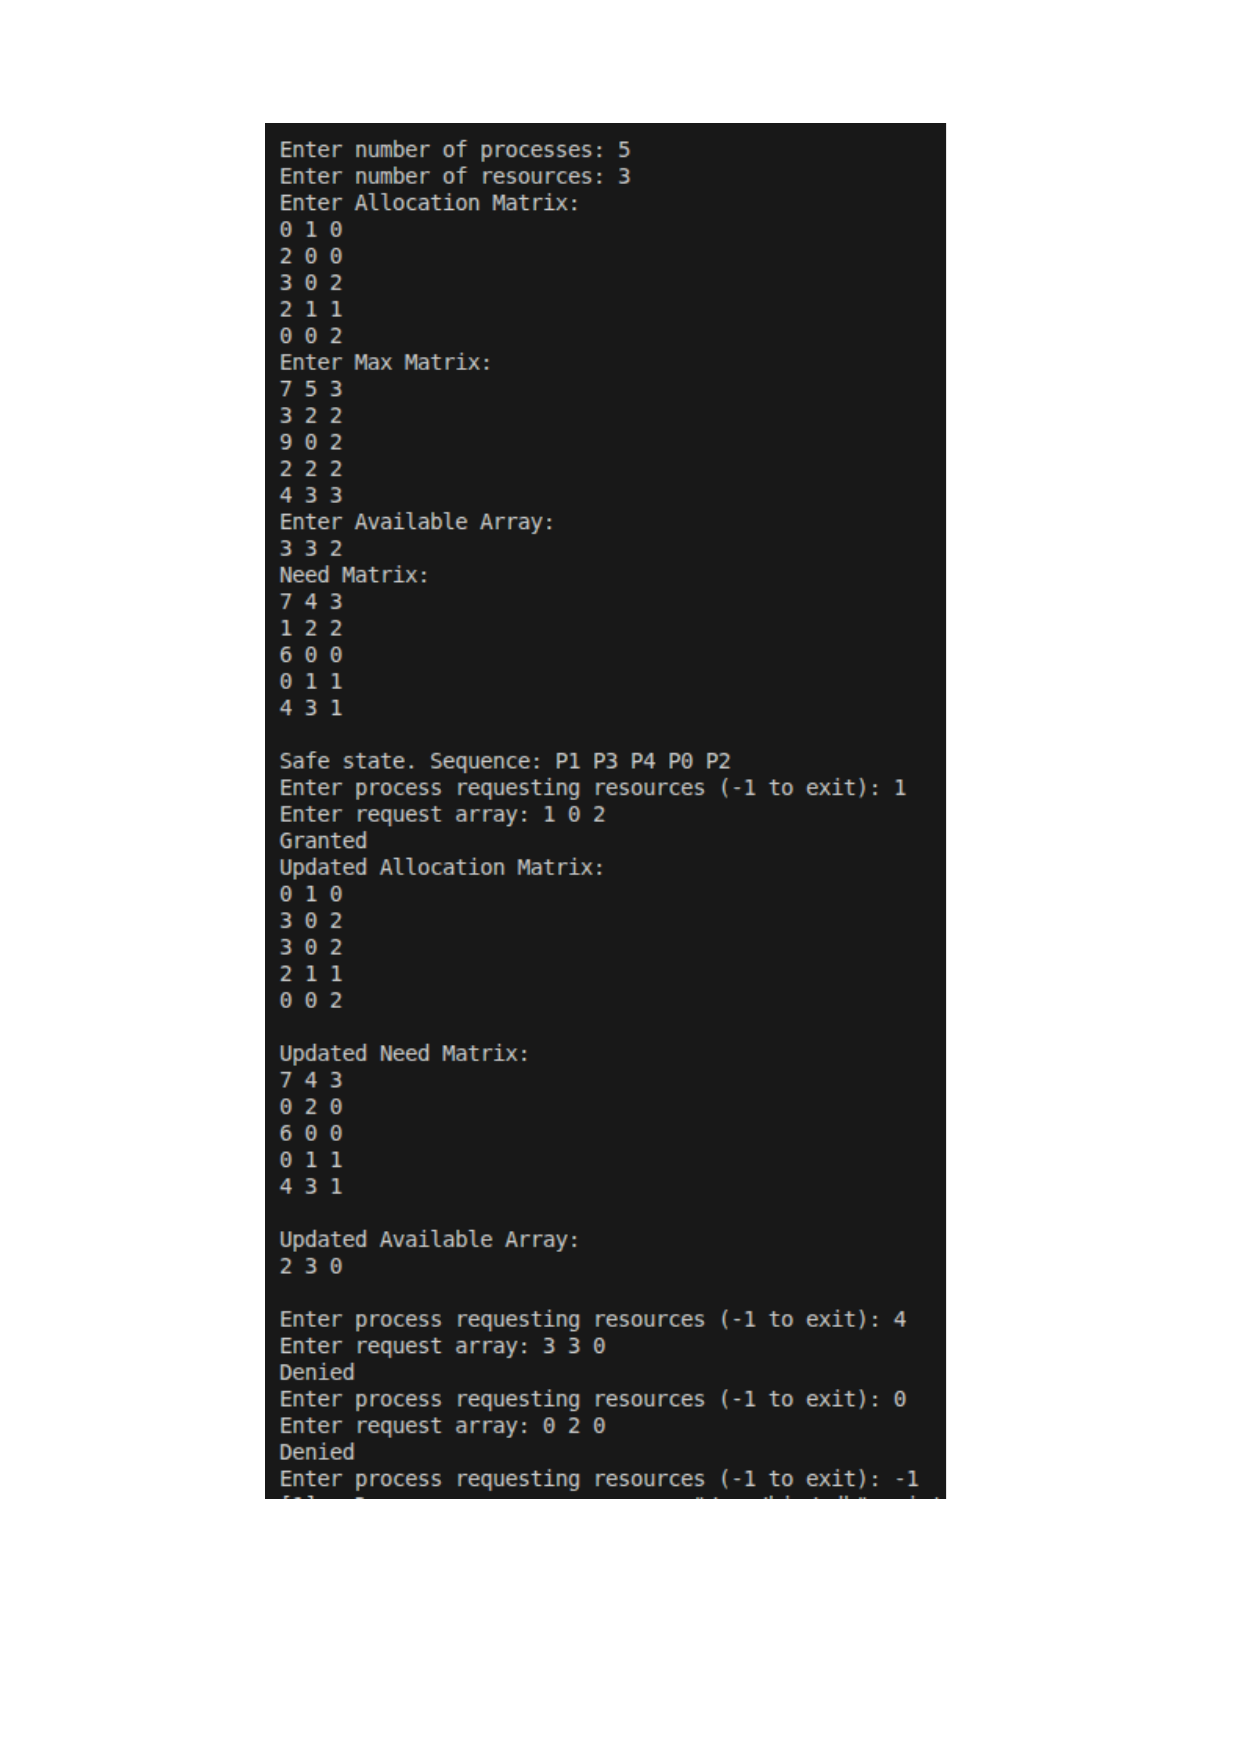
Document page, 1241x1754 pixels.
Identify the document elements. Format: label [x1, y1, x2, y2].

picture [265, 123, 947, 1499]
